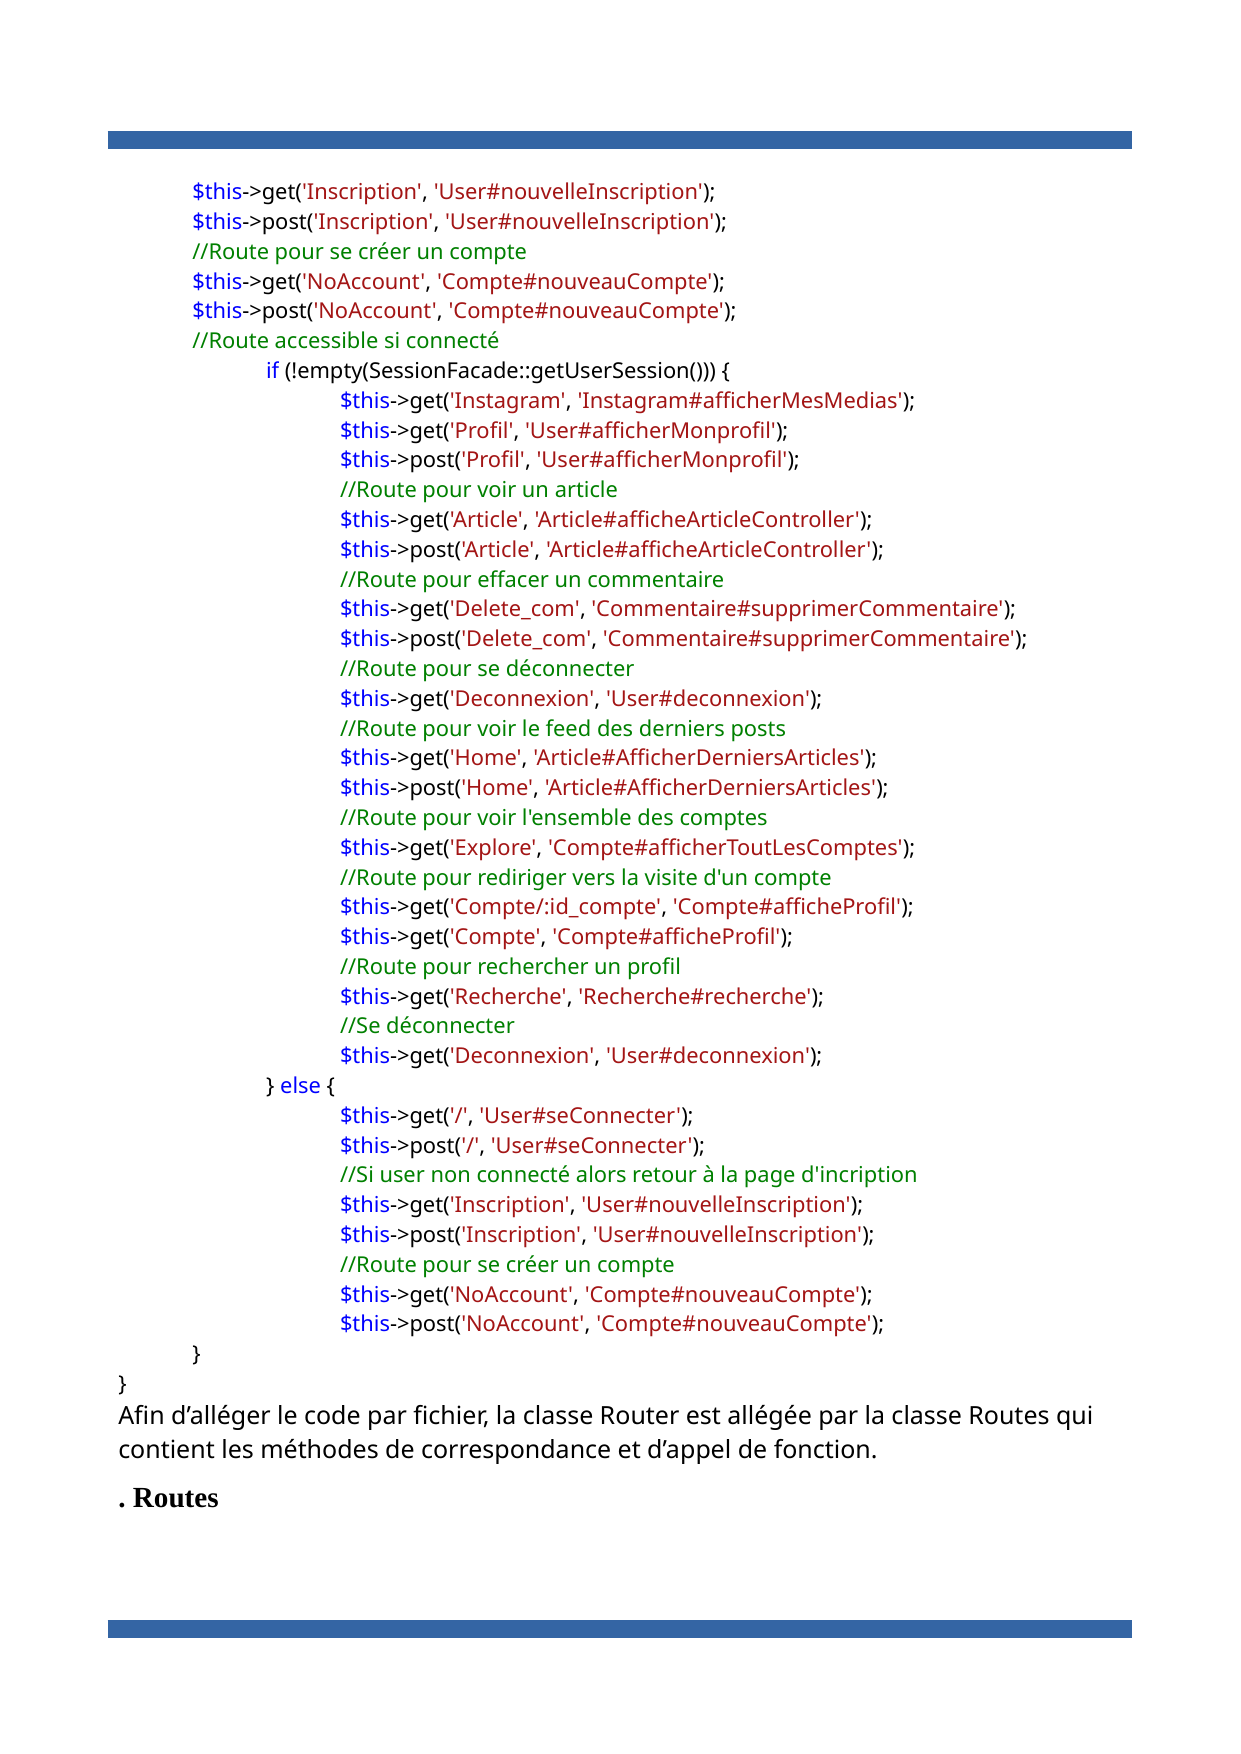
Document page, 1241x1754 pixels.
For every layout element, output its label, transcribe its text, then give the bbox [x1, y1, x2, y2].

text Afin d’alléger le code par fichier, la classe Router est allégée par la classe Routes qui contient les méthodes de correspondance et d’appel de fonction. [118, 1398, 1122, 1466]
text $this->post('Inscription', 'User#nouvelleInscription'); [118, 206, 1122, 236]
text //Route pour voir l'ensemble des comptes [118, 802, 1122, 832]
text $this->post('Home', 'Article#AfficherDerniersArticles'); [118, 772, 1122, 802]
text $this->get('NoAccount', 'Compte#nouveauCompte'); [118, 1279, 1122, 1308]
text $this->post('Delete_com', 'Commentaire#supprimerCommentaire'); [118, 623, 1122, 653]
text $this->post('NoAccount', 'Compte#nouveauCompte'); [118, 296, 1122, 325]
text } [118, 1368, 1122, 1398]
text $this->get('Profil', 'User#afficherMonprofil'); [118, 415, 1122, 444]
subtitle . Routes [118, 1481, 1122, 1514]
text //Route pour rediriger vers la visite d'un compte [118, 862, 1122, 891]
text $this->get('Home', 'Article#AfficherDerniersArticles'); [118, 742, 1122, 772]
text //Route pour se créer un compte [118, 236, 1122, 266]
text $this->get('Compte/:id_compte', 'Compte#afficheProfil'); [118, 891, 1122, 921]
text $this->get('Instagram', 'Instagram#afficherMesMedias'); [118, 385, 1122, 415]
text $this->get('Deconnexion', 'User#deconnexion'); [118, 683, 1122, 713]
text $this->get('NoAccount', 'Compte#nouveauCompte'); [118, 266, 1122, 296]
text } [118, 1338, 1122, 1368]
text $this->get('Inscription', 'User#nouvelleInscription'); [118, 176, 1122, 206]
text } else { [118, 1070, 1122, 1100]
text //Route pour effacer un commentaire [118, 564, 1122, 593]
text $this->post('Inscription', 'User#nouvelleInscription'); [118, 1219, 1122, 1249]
text //Route pour se déconnecter [118, 653, 1122, 683]
text $this->get('Inscription', 'User#nouvelleInscription'); [118, 1189, 1122, 1219]
text $this->get('/', 'User#seConnecter'); [118, 1100, 1122, 1130]
text $this->get('Recherche', 'Recherche#recherche'); [118, 981, 1122, 1011]
text $this->get('Compte', 'Compte#afficheProfil'); [118, 921, 1122, 951]
text //Route accessible si connecté [118, 325, 1122, 355]
text //Route pour voir un article [118, 474, 1122, 504]
text //Route pour se créer un compte [118, 1249, 1122, 1279]
text $this->get('Deconnexion', 'User#deconnexion'); [118, 1040, 1122, 1070]
text if (!empty(SessionFacade::getUserSession())) { [118, 355, 1122, 385]
text $this->post('NoAccount', 'Compte#nouveauCompte'); [118, 1308, 1122, 1338]
text $this->post('Profil', 'User#afficherMonprofil'); [118, 444, 1122, 474]
text $this->get('Explore', 'Compte#afficherToutLesComptes'); [118, 832, 1122, 862]
text //Si user non connecté alors retour à la page d'incription [118, 1159, 1122, 1189]
text //Route pour voir le feed des derniers posts [118, 713, 1122, 742]
text $this->post('Article', 'Article#afficheArticleController'); [118, 534, 1122, 564]
text //Se déconnecter [118, 1011, 1122, 1040]
text $this->post('/', 'User#seConnecter'); [118, 1130, 1122, 1159]
text $this->get('Delete_com', 'Commentaire#supprimerCommentaire'); [118, 593, 1122, 623]
text //Route pour rechercher un profil [118, 951, 1122, 981]
text $this->get('Article', 'Article#afficheArticleController'); [118, 504, 1122, 534]
